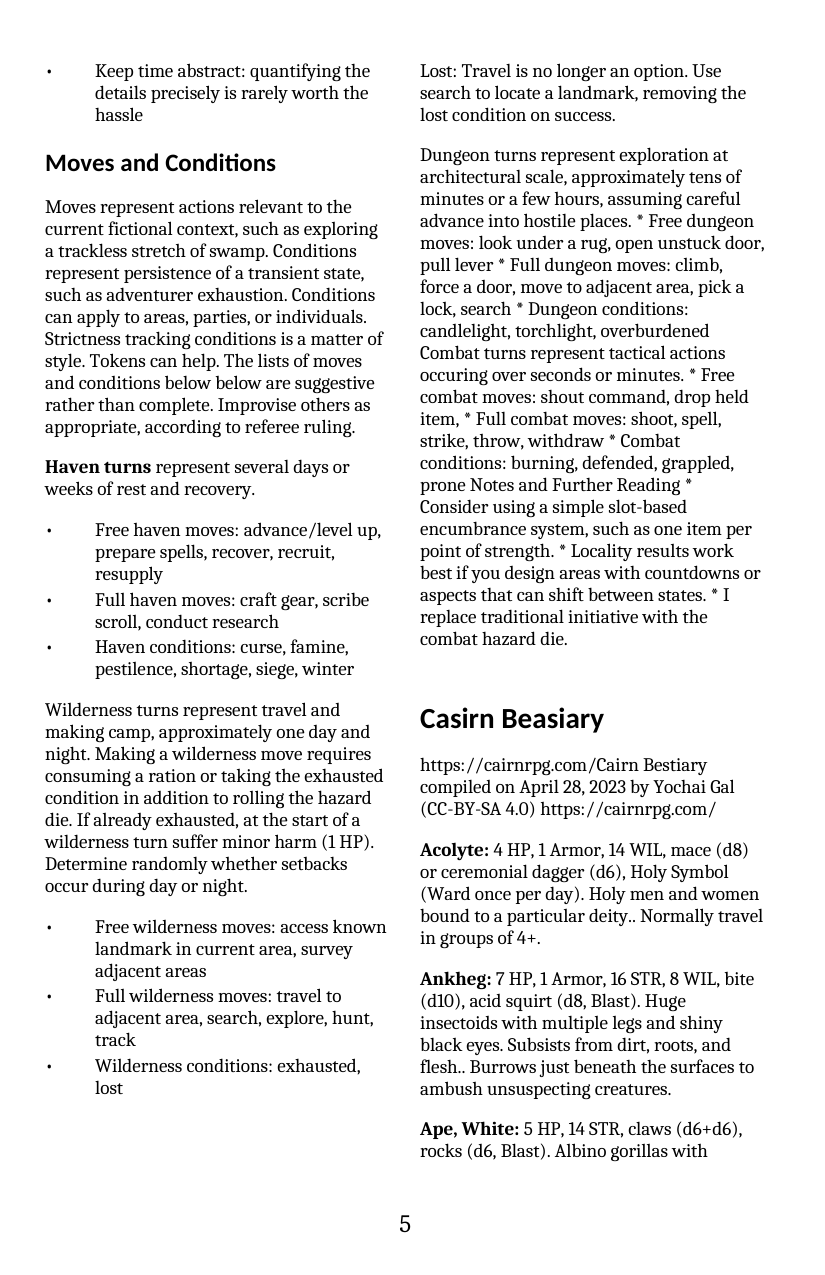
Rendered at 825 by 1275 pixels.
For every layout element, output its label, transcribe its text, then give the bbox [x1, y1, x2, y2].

text Acolyte: 4 HP, 1 Armor, 14 WIL, mace (d8) or ceremonial dagger (d6), Holy Symbol (Ward once per day). Holy men and women bound to a particular deity.. Normally travel in groups of 4+. [420, 839, 765, 949]
list Free wilderness moves: access known landmark in current area, survey adjacent areas [45, 916, 390, 982]
list Haven conditions: curse, famine, pestilence, shortage, siege, winter [45, 637, 390, 681]
text https://cairnrpg.com/Cairn Bestiary compiled on April 28, 2023 by Yochai Gal (CC-BY-SA 4.0) https://cairnrpg.com/ [420, 754, 765, 821]
list Wilderness conditions: exhausted, lost [45, 1055, 390, 1099]
list Full wilderness moves: travel to adjacent area, search, explore, hunt, track [45, 986, 390, 1052]
text Moves represent actions relevant to the current fictional context, such as exploring a trackless stretch of swamp. Conditions represent persistence of a transient state, such as adventurer exhaustion. Conditions can apply to areas, parties, or individuals. Strictness tracking conditions is a matter of style. Tokens can help. The lists of moves and conditions below below are suggestive rather than complete. Improvise others as appropriate, according to referee ruling. [45, 196, 390, 438]
list Full haven moves: craft gear, scribe scroll, conduct research [45, 589, 390, 633]
text Dungeon turns represent exploration at architectural scale, approximately tens of minutes or a few hours, assuming careful advance into hostile places. * Free dungeon moves: look under a rug, open unstuck door, pull lever * Full dungeon moves: climb, force a door, move to adjacent area, pick a lock, search * Dungeon conditions: candlelight, torchlight, overburdened Combat turns represent tactical actions occuring over seconds or minutes. * Free combat moves: shout command, drop held item, * Full combat moves: shoot, spell, strike, throw, withdraw * Combat conditions: burning, defended, grappled, prone Notes and Further Reading * Consider using a simple slot-based encumbrance system, such as one item per point of strength. * Locality results work best if you design areas with countdowns or aspects that can shift between states. * I replace traditional initiative with the combat hazard die. [420, 145, 765, 650]
subtitle Casirn Beasiary [420, 700, 765, 736]
text Lost: Travel is no longer an option. Use search to locate a landmark, removing the lost condition on success. [420, 60, 765, 126]
text Wilderness turns represent travel and making camp, approximately one day and night. Making a wilderness move requires consuming a ration or taking the exhausted condition in addition to rolling the hazard die. If already exhausted, at the start of a wilderness turn suffer minor harm (1 HP). Determine randomly whether setbacks occur during day or night. [45, 699, 390, 897]
text Ankheg: 7 HP, 1 Armor, 16 STR, 8 WIL, bite (d10), acid squirt (d8, Blast). Huge insectoids with multiple legs and shiny black eyes. Subsists from dirt, roots, and flesh.. Burrows just beneath the surfaces to ambush unsuspecting creatures. [420, 968, 765, 1100]
list Keep time abstract: quantifying the details precisely is rarely worth the hassle [45, 60, 390, 126]
text Ape, White: 5 HP, 14 STR, claws (d6+d6), rocks (d6, Blast). Albino gorillas with [420, 1118, 765, 1162]
subtitle Moves and Conditions [45, 147, 390, 177]
list Free haven moves: advance/level up, prepare spells, recover, recruit, resupply [45, 519, 390, 585]
text Haven turns represent several days or weeks of rest and recovery. [45, 457, 390, 501]
